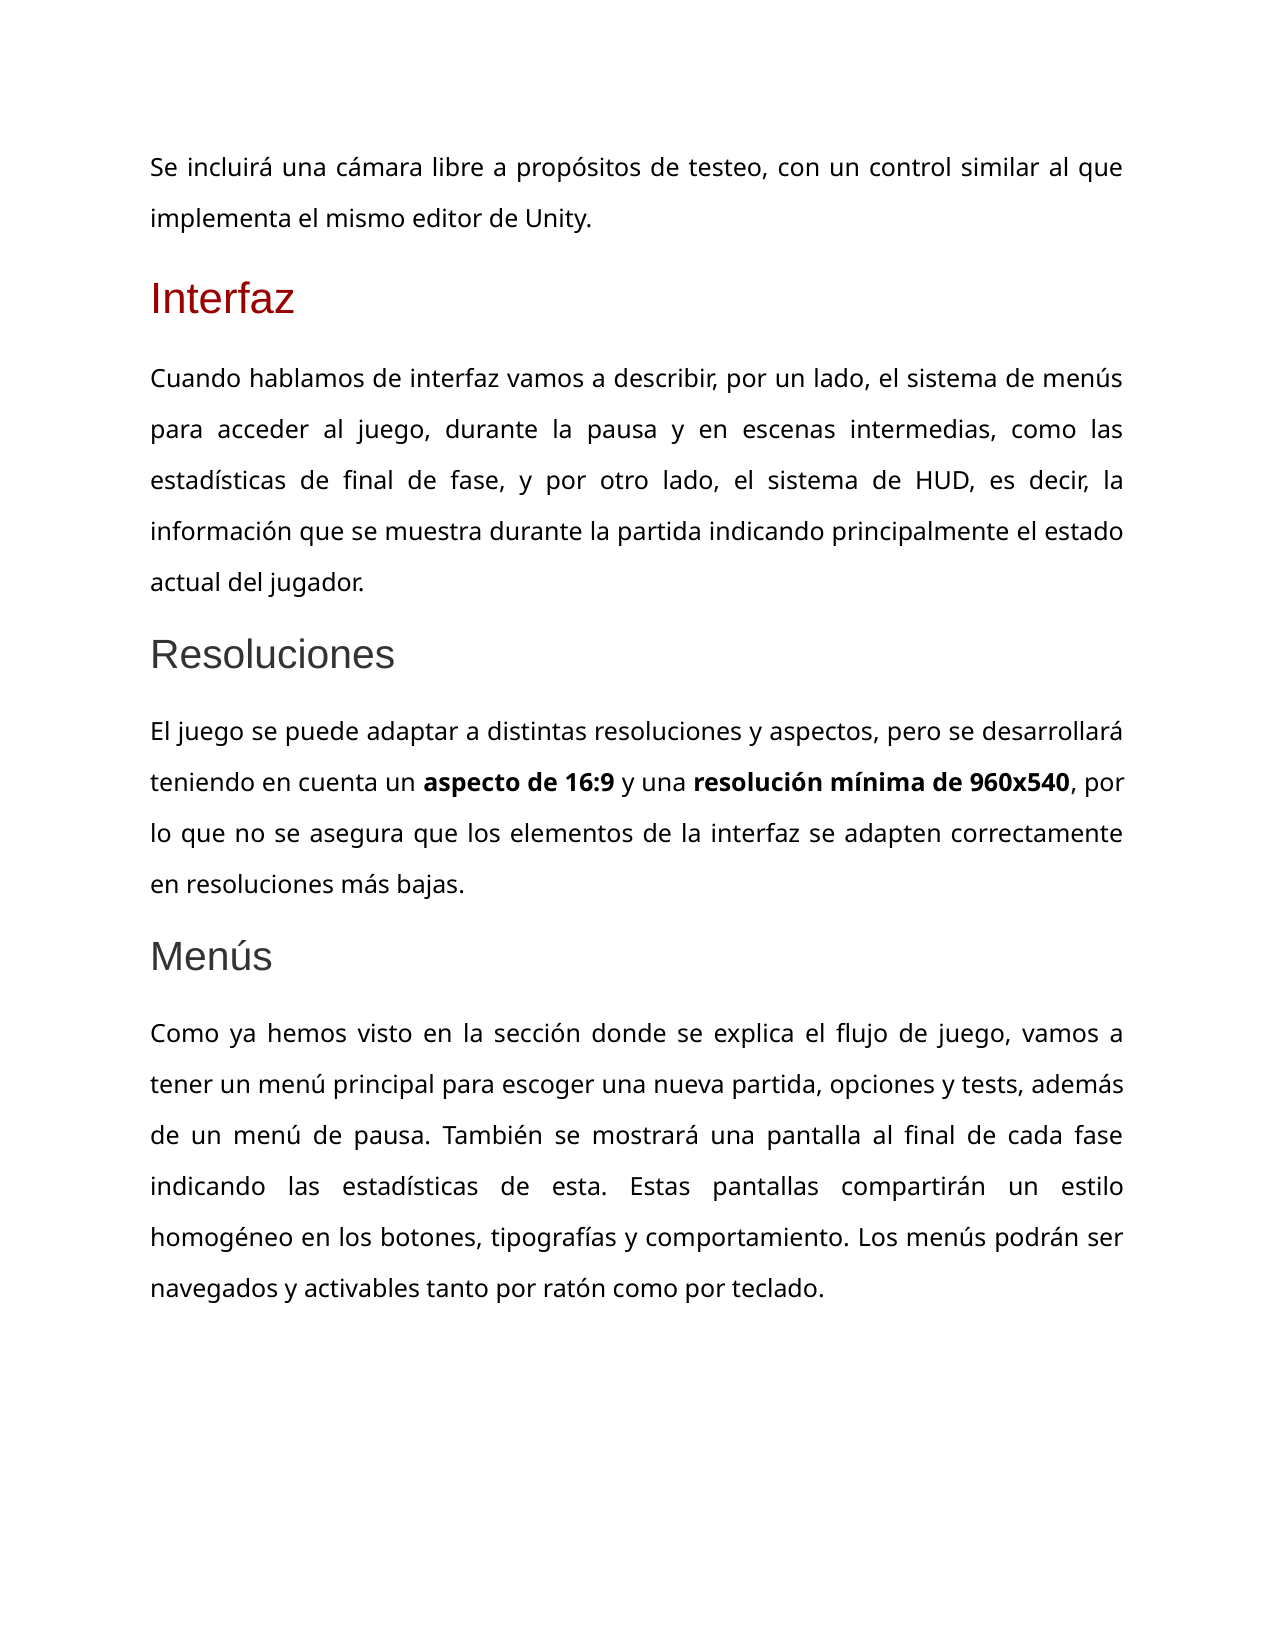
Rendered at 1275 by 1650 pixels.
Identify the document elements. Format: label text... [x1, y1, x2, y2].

text El juego se puede adaptar a distintas resoluciones y aspectos, pero se desarrollará teniendo en cuenta un aspecto de 16:9 y una resolución mínima de 960x540, por lo que no se asegura que los elementos de la interfaz se adapten correctamente en resoluciones más bajas. [150, 713, 1125, 901]
text Cuando hablamos de interfaz vamos a describir, por un lado, el sistema de menús para acceder al juego, durante la pausa y en escenas intermedias, como las estadísticas de final de fase, y por otro lado, el sistema de HUD, es decir, la información que se muestra durante la partida indicando principalmente el estado actual del jugador. [150, 361, 1125, 599]
subtitle Interfaz [150, 273, 1125, 323]
text Como ya hemos visto en la sección donde se explica el flujo de juego, vamos a tener un menú principal para escoger una nueva partida, opciones y tests, además de un menú de pausa. También se mostrará una pantalla al final de cada fase indicando las estadísticas de esta. Estas pantallas compartirán un estilo homogéneo en los botones, tipografías y comportamiento. Los menús podrán ser navegados y activables tanto por ratón como por teclado. [150, 1015, 1125, 1304]
subtitle Resoluciones [150, 631, 1125, 678]
subtitle Menús [150, 932, 1125, 979]
text Se incluirá una cámara libre a propósitos de testeo, con un control similar al que implementa el mismo editor de Unity. [150, 150, 1125, 235]
